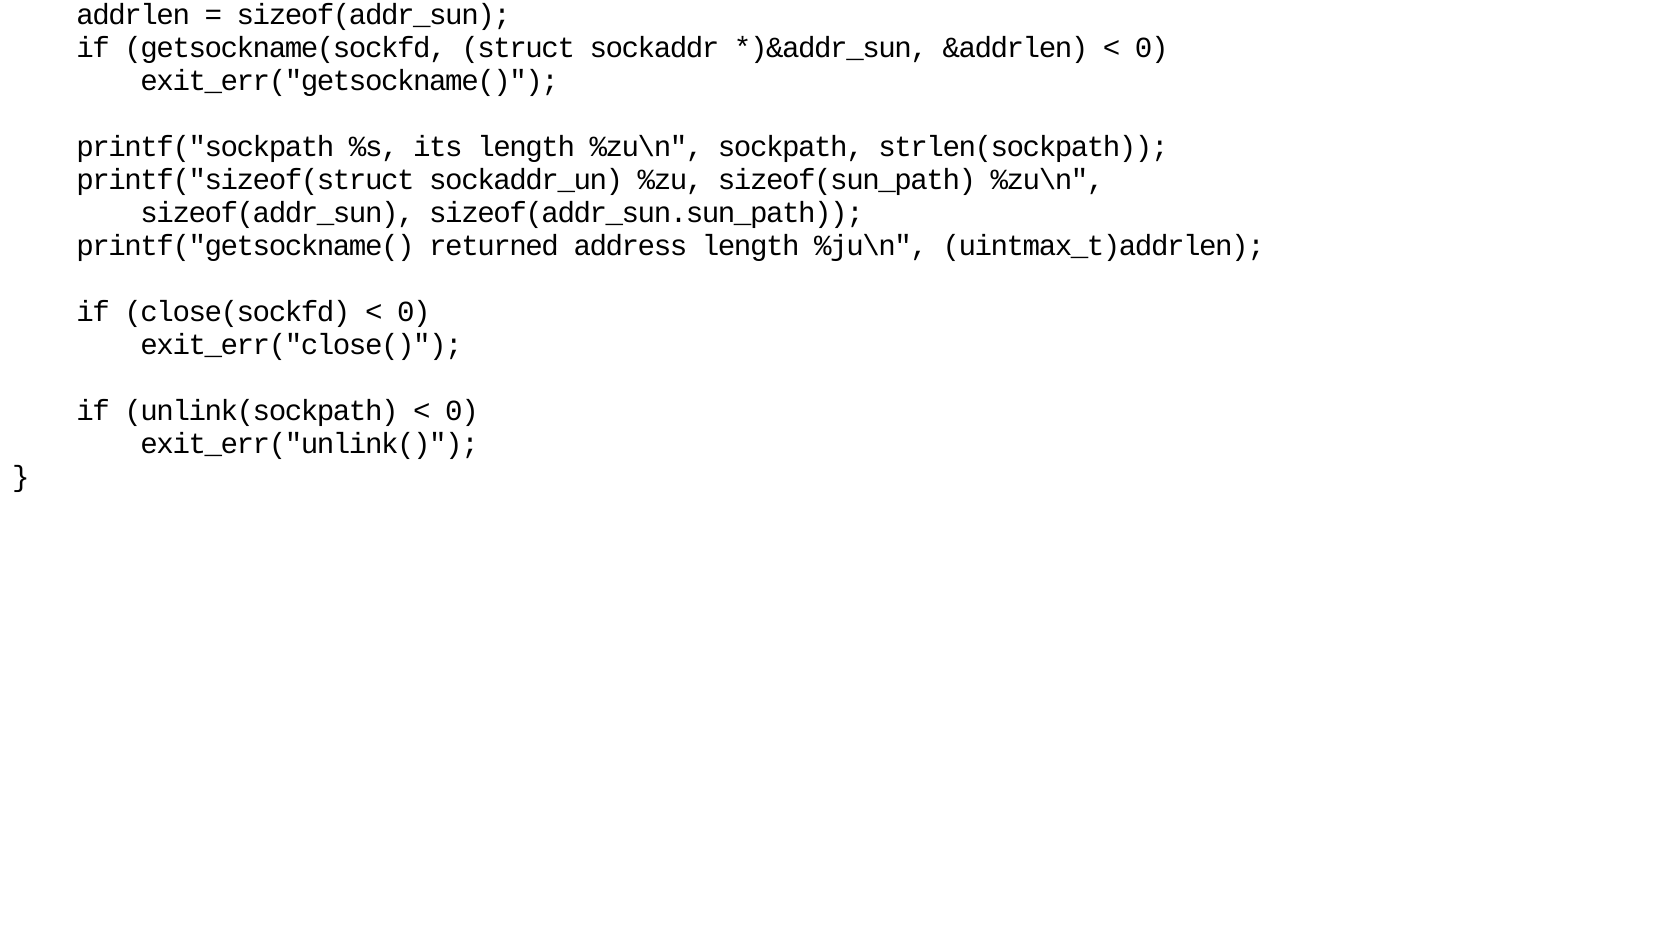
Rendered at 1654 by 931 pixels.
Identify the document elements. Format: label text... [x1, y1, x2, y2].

text } [12, 462, 1642, 495]
text printf("sizeof(struct sockaddr_un) %zu, sizeof(sun_path) %zu\n", [12, 165, 1642, 198]
text printf("sockpath %s, its length %zu\n", sockpath, strlen(sockpath)); [12, 132, 1642, 165]
text exit_err("getsockname()"); [12, 66, 1642, 99]
text addrlen = sizeof(addr_sun); [12, 0, 1642, 33]
text if (unlink(sockpath) < 0) [12, 396, 1642, 429]
text sizeof(addr_sun), sizeof(addr_sun.sun_path)); [12, 198, 1642, 231]
text exit_err("unlink()"); [12, 429, 1642, 462]
text printf("getsockname() returned address length %ju\n", (uintmax_t)addrlen); [12, 231, 1642, 264]
text exit_err("close()"); [12, 330, 1642, 363]
text if (close(sockfd) < 0) [12, 297, 1642, 330]
text if (getsockname(sockfd, (struct sockaddr *)&addr_sun, &addrlen) < 0) [12, 33, 1642, 66]
